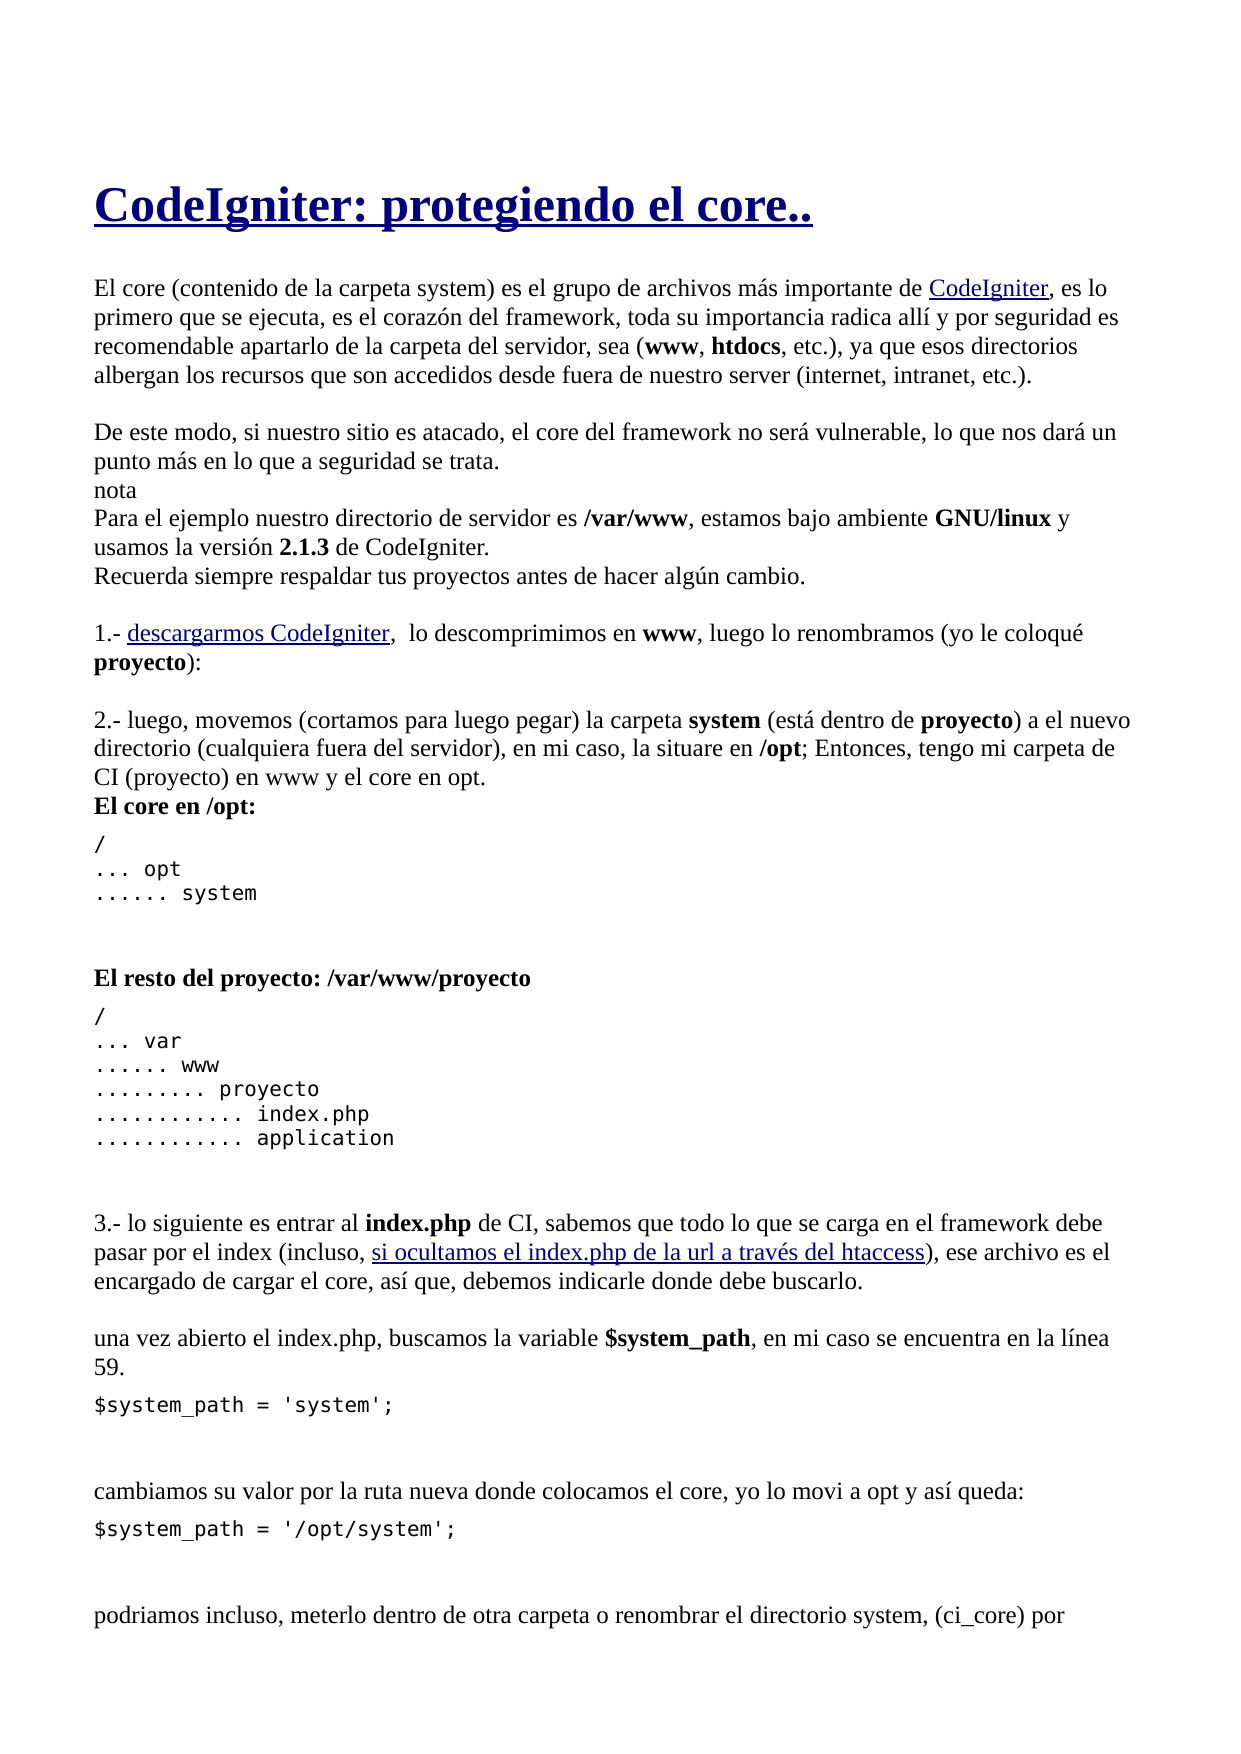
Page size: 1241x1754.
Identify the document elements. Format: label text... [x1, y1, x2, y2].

text ... opt [94, 857, 1144, 881]
subtitle CodeIgniter: protegiendo el core.. [94, 175, 1144, 232]
text ...... www [94, 1053, 1144, 1077]
text cambiamos su valor por la ruta nueva donde colocamos el core, yo lo movi a opt y así queda: [94, 1447, 1144, 1505]
text / [94, 832, 1144, 857]
text / [94, 1004, 1144, 1029]
text 3.- lo siguiente es entrar al index.php de CI, sabemos que todo lo que se carga en el framework debe pasar por el index (incluso, si ocultamos el index.php de la url a través del htaccess), ese archivo es el encargado de cargar el core, así que, debemos indicarle donde debe buscarlo. una vez abierto el index.php, buscamos la variable $system_path, en mi caso se encuentra en la línea 59. [94, 1180, 1144, 1381]
text ............ application [94, 1126, 1144, 1150]
text nota [94, 475, 1144, 503]
text $system_path = '/opt/system'; [94, 1517, 1144, 1541]
text ... var [94, 1029, 1144, 1053]
text ......... proyecto [94, 1077, 1144, 1102]
text ...... system [94, 881, 1144, 905]
text El core (contenido de la carpeta system) es el grupo de archivos más importante de CodeIgniter, es lo primero que se ejecuta, es el corazón del framework, toda su importancia radica allí y por seguridad es recomendable apartarlo de la carpeta del servidor, sea (www, htdocs, etc.), ya que esos directorios albergan los recursos que son accedidos desde fuera de nuestro server (internet, intranet, etc.). De este modo, si nuestro sitio es atacado, el core del framework no será vulnerable, lo que nos dará un punto más en lo que a seguridad se trata. [94, 273, 1144, 475]
text podriamos incluso, meterlo dentro de otra carpeta o renombrar el directorio system, (ci_core) por [94, 1571, 1144, 1628]
text ............ index.php [94, 1102, 1144, 1126]
text $system_path = 'system'; [94, 1393, 1144, 1418]
text 1.- descargarmos CodeIgniter, lo descomprimimos en www, luego lo renombramos (yo le coloqué proyecto): 2.- luego, movemos (cortamos para luego pegar) la carpeta system (está dentro de proyecto) a el nuevo directorio (cualquiera fuera del servidor), en mi caso, la situare en /opt; Entonces, tengo mi carpeta de CI (proyecto) en www y el core en opt. El core en /opt: [94, 590, 1144, 820]
text Para el ejemplo nuestro directorio de servidor es /var/www, estamos bajo ambiente GNU/linux y usamos la versión 2.1.3 de CodeIgniter. Recuerda siempre respaldar tus proyectos antes de hacer algún cambio. [94, 503, 1144, 590]
text El resto del proyecto: /var/www/proyecto [94, 934, 1144, 992]
